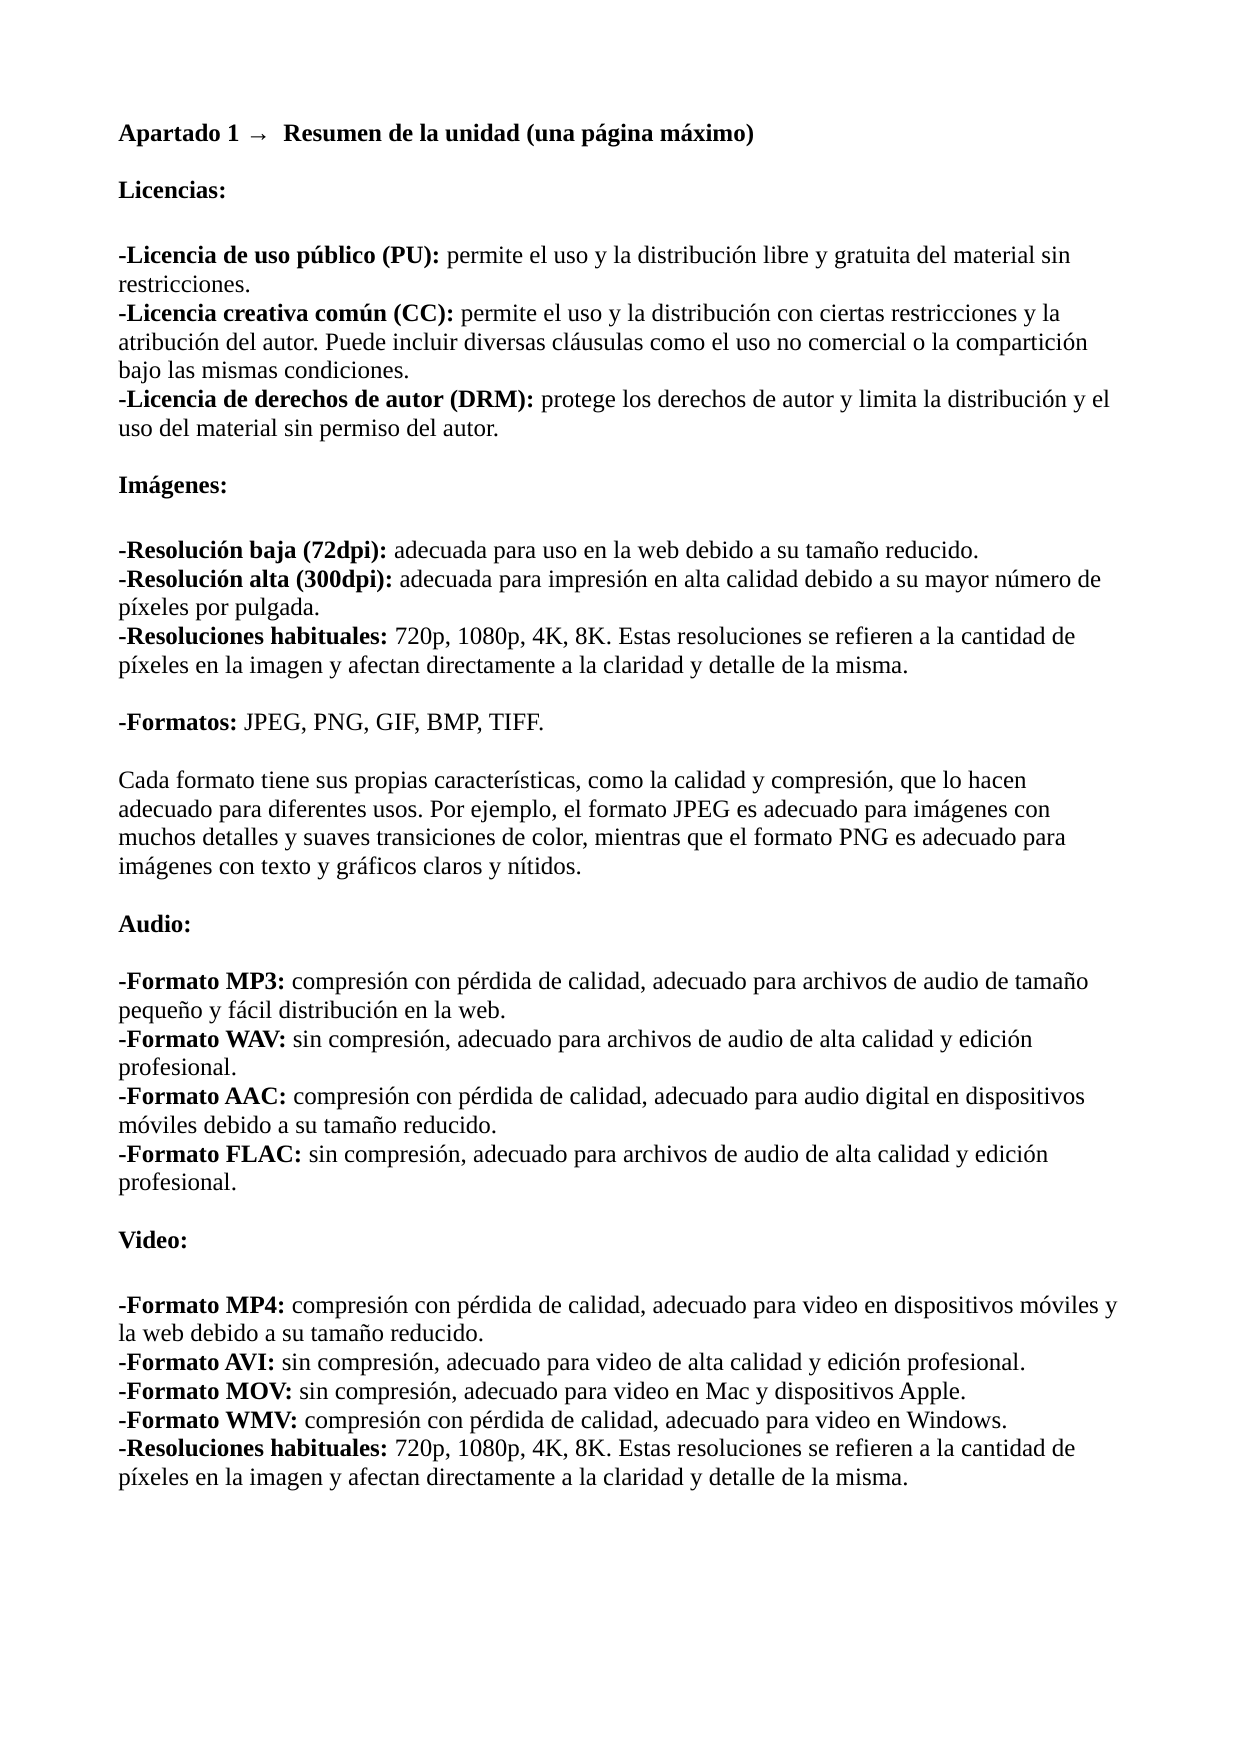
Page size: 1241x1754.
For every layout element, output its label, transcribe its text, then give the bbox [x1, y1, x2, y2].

text -Resoluciones habituales: 720p, 1080p, 4K, 8K. Estas resoluciones se refieren a la cantidad de píxeles en la imagen y afectan directamente a la claridad y detalle de la misma. [118, 621, 1122, 679]
text -Formato MP3: compresión con pérdida de calidad, adecuado para archivos de audio de tamaño pequeño y fácil distribución en la web. [118, 966, 1122, 1024]
text Audio: [118, 909, 1122, 937]
text -Licencia de derechos de autor (DRM): protege los derechos de autor y limita la distribución y el uso del material sin permiso del autor. [118, 384, 1122, 442]
text -Formato WMV: compresión con pérdida de calidad, adecuado para video en Windows. [118, 1405, 1122, 1433]
text -Resolución alta (300dpi): adecuada para impresión en alta calidad debido a su mayor número de píxeles por pulgada. [118, 564, 1122, 621]
text Cada formato tiene sus propias características, como la calidad y compresión, que lo hacen adecuado para diferentes usos. Por ejemplo, el formato JPEG es adecuado para imágenes con muchos detalles y suaves transiciones de color, mientras que el formato PNG es adecuado para imágenes con texto y gráficos claros y nítidos. [118, 765, 1122, 880]
text -Licencia creativa común (CC): permite el uso y la distribución con ciertas restricciones y la atribución del autor. Puede incluir diversas cláusulas como el uso no comercial o la compartición bajo las mismas condiciones. [118, 298, 1122, 384]
text Licencias: [118, 176, 1122, 204]
text -Formato FLAC: sin compresión, adecuado para archivos de audio de alta calidad y edición profesional. [118, 1139, 1122, 1196]
text -Resoluciones habituales: 720p, 1080p, 4K, 8K. Estas resoluciones se refieren a la cantidad de píxeles en la imagen y afectan directamente a la claridad y detalle de la misma. [118, 1433, 1122, 1491]
text Video: [118, 1225, 1122, 1254]
text -Formato AVI: sin compresión, adecuado para video de alta calidad y edición profesional. [118, 1347, 1122, 1376]
text -Licencia de uso público (PU): permite el uso y la distribución libre y gratuita del material sin restricciones. [118, 240, 1122, 298]
text -Formatos: JPEG, PNG, GIF, BMP, TIFF. [118, 707, 1122, 736]
text Imágenes: [118, 470, 1122, 499]
text -Formato MP4: compresión con pérdida de calidad, adecuado para video en dispositivos móviles y la web debido a su tamaño reducido. [118, 1290, 1122, 1347]
text Apartado 1 → Resumen de la unidad (una página máximo) [118, 118, 1122, 147]
text -Formato MOV: sin compresión, adecuado para video en Mac y dispositivos Apple. [118, 1376, 1122, 1405]
text -Formato WAV: sin compresión, adecuado para archivos de audio de alta calidad y edición profesional. [118, 1024, 1122, 1081]
text -Resolución baja (72dpi): adecuada para uso en la web debido a su tamaño reducido. [118, 535, 1122, 564]
text -Formato AAC: compresión con pérdida de calidad, adecuado para audio digital en dispositivos móviles debido a su tamaño reducido. [118, 1081, 1122, 1139]
